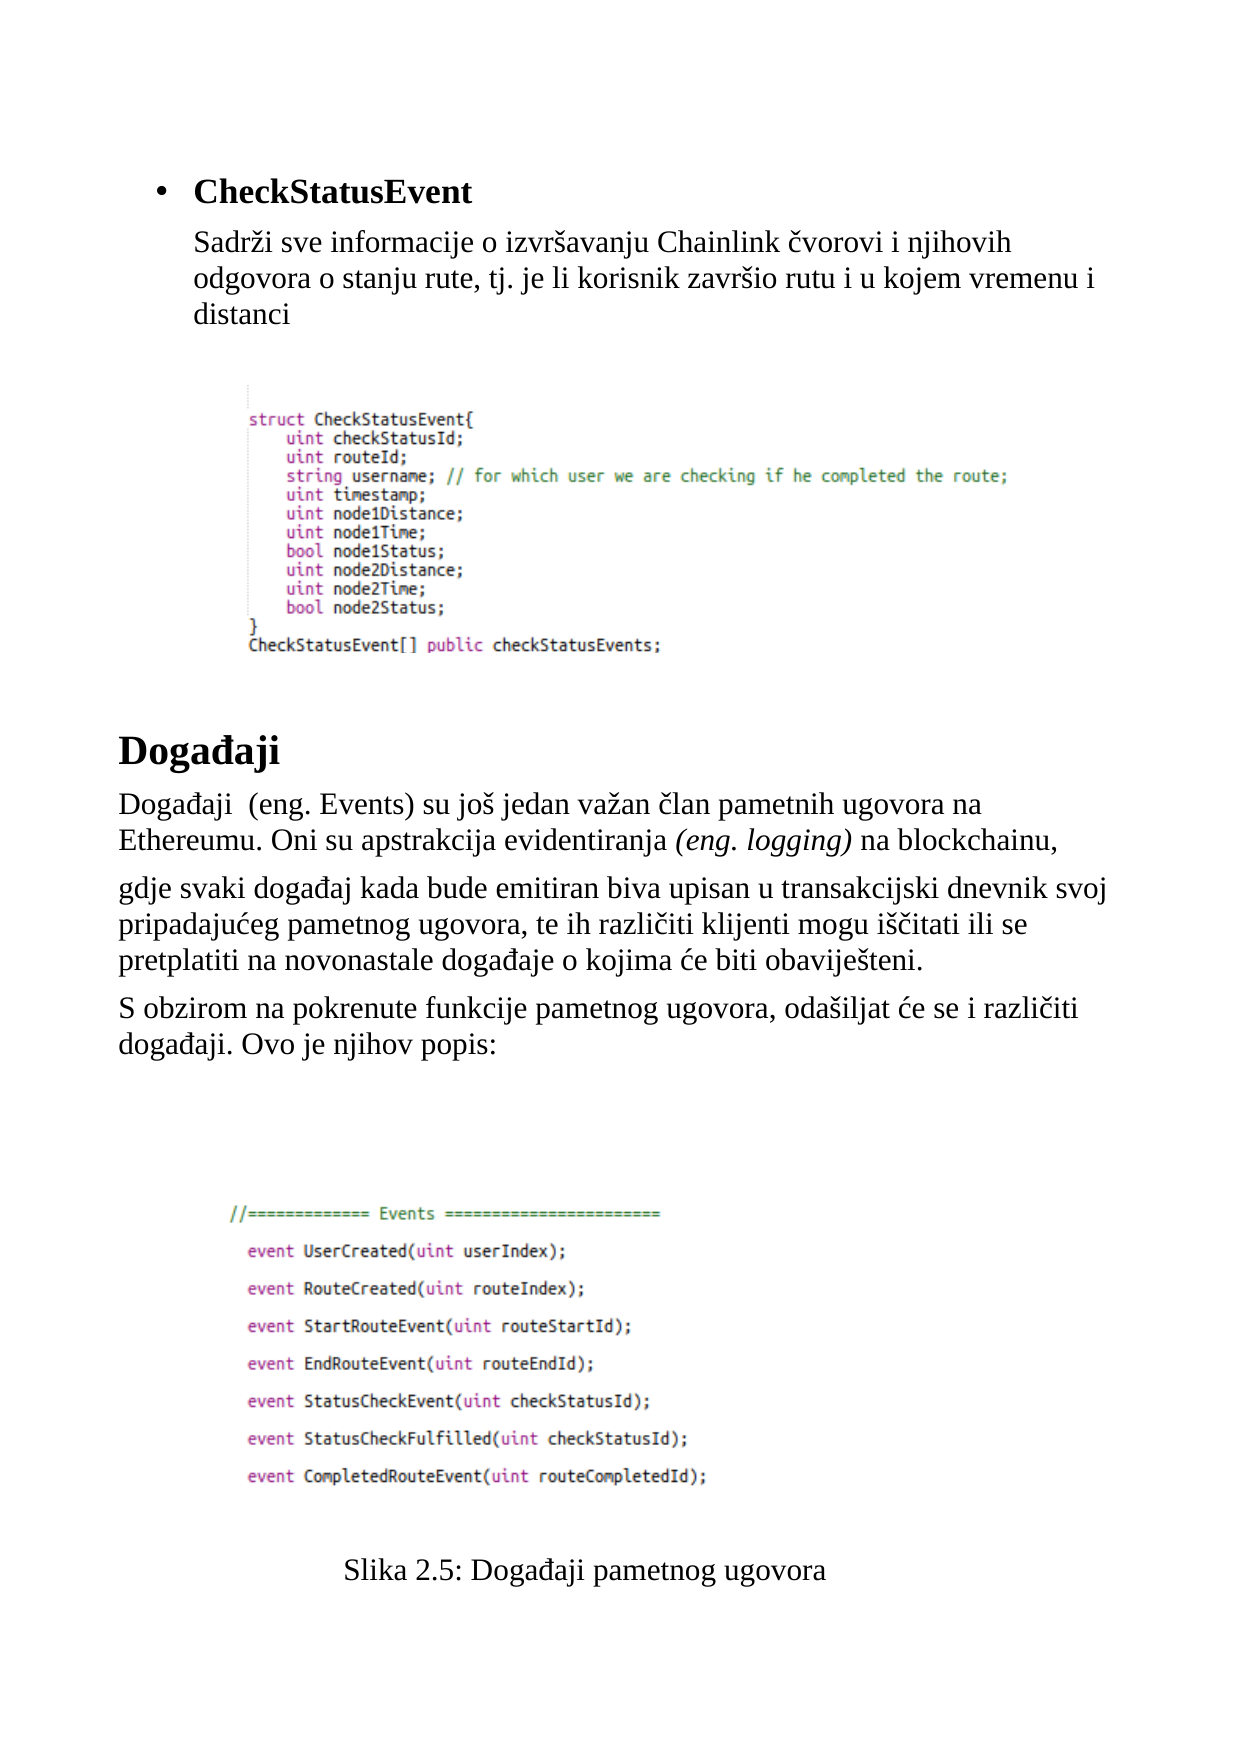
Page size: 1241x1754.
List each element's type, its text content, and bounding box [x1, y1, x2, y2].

picture [213, 385, 1027, 653]
text Sadrži sve informacije o izvršavanju Chainlink čvorovi i njihovih odgovora o stanju rute, tj. je li korisnik završio rutu i u kojem vremenu i distanci [118, 223, 1122, 331]
picture [212, 1187, 1019, 1507]
text Slika 2.5: Događaji pametnog ugovora [118, 1551, 1122, 1587]
list CheckStatusEvent [156, 171, 1122, 212]
text Događaji (eng. Events) su još jedan važan član pametnih ugovora na Ethereumu. Oni su apstrakcija evidentiranja (eng. logging) na blockchainu, [118, 786, 1122, 857]
text Događaji [118, 726, 1122, 774]
text gdje svaki događaj kada bude emitiran biva upisan u transakcijski dnevnik svoj pripadajućeg pametnog ugovora, te ih različiti klijenti mogu iščitati ili se pretplatiti na novonastale događaje o kojima će biti obaviješteni. [118, 869, 1122, 977]
text S obzirom na pokrenute funkcije pametnog ugovora, odašiljat će se i različiti događaji. Ovo je njihov popis: [118, 989, 1122, 1061]
